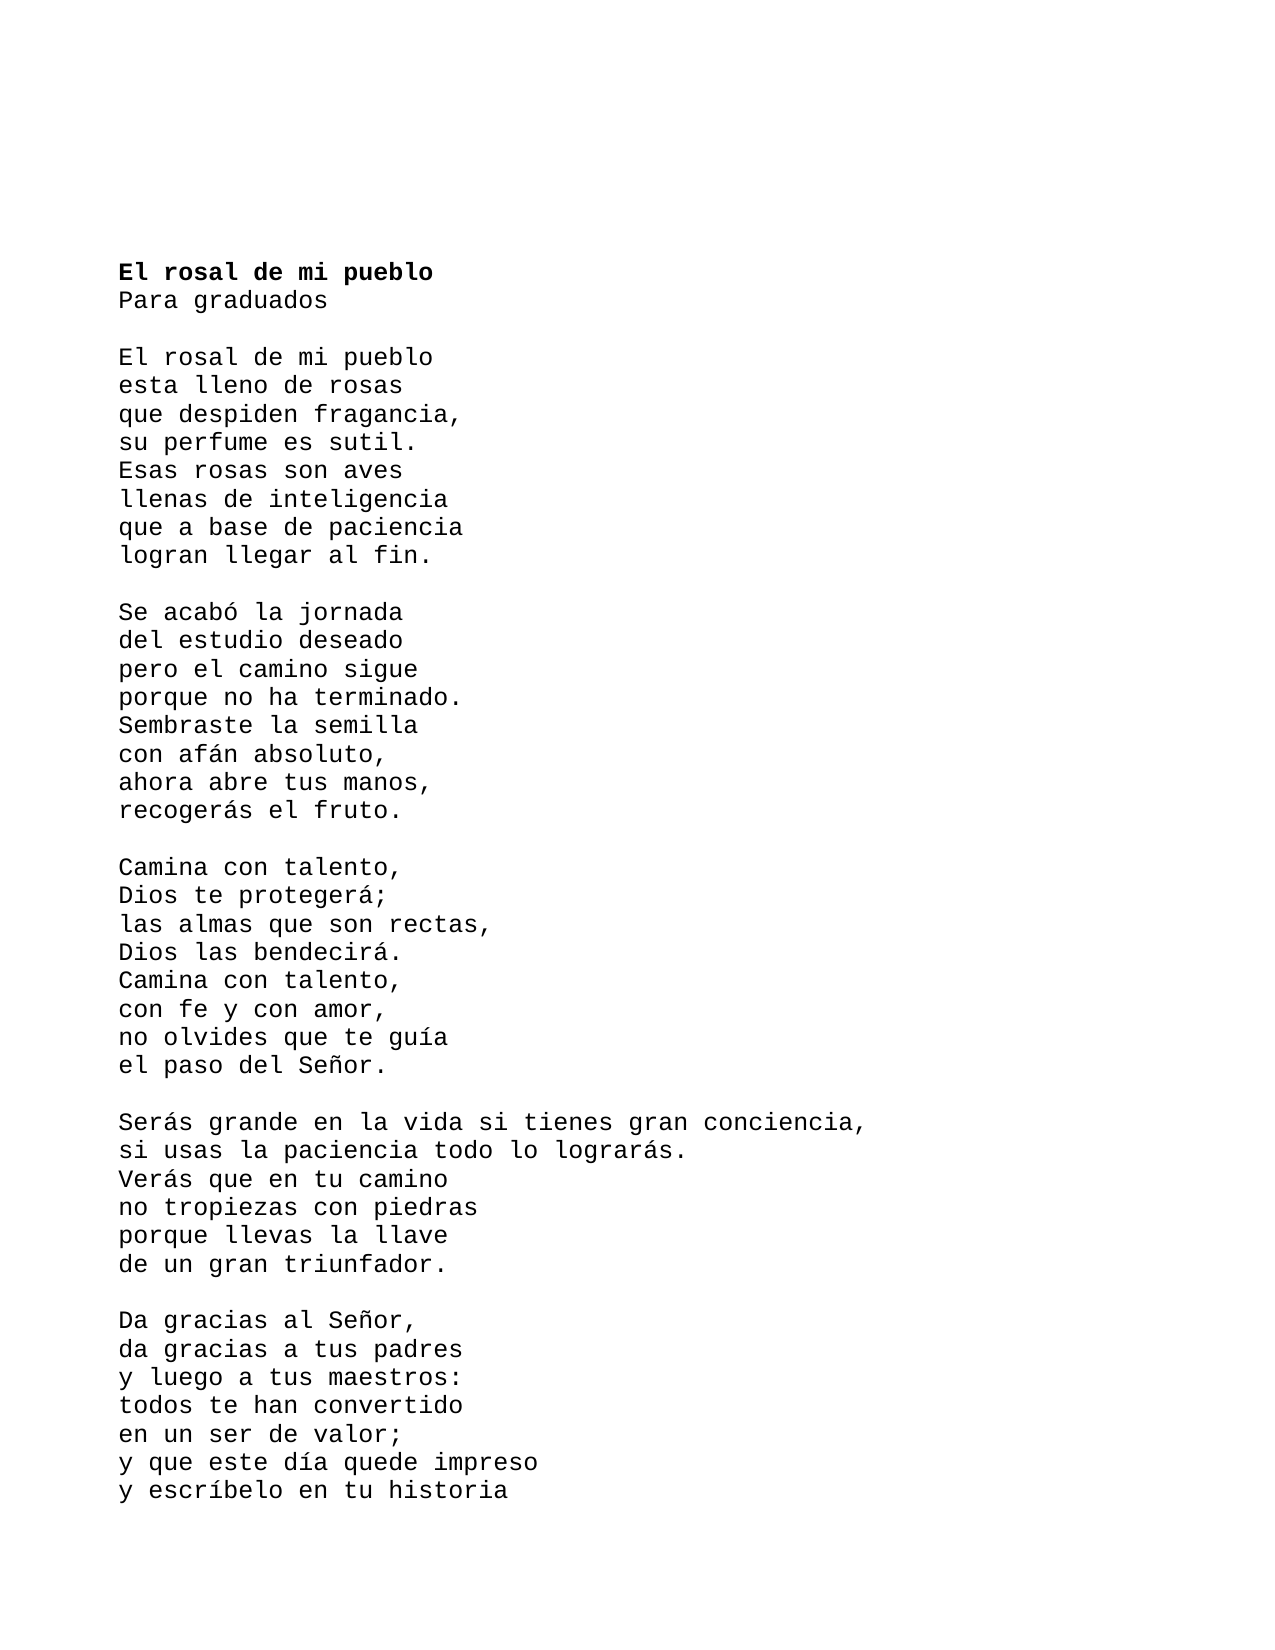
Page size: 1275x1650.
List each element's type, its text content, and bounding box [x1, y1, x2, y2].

text pero el camino sigue [118, 656, 1157, 685]
text que despiden fragancia, [118, 401, 1157, 430]
text todos te han convertido [118, 1393, 1157, 1421]
text Sembraste la semilla [118, 713, 1157, 741]
text y que este día quede impreso [118, 1450, 1157, 1478]
text Camina con talento, [118, 855, 1157, 883]
text el paso del Señor. [118, 1053, 1157, 1081]
text con afán absoluto, [118, 741, 1157, 770]
text si usas la paciencia todo lo lograrás. [118, 1138, 1157, 1166]
text Serás grande en la vida si tienes gran conciencia, [118, 1110, 1157, 1138]
text no tropiezas con piedras [118, 1195, 1157, 1223]
text El rosal de mi pueblo [118, 345, 1157, 373]
text Esas rosas son aves [118, 458, 1157, 486]
text Dios te protegerá; [118, 883, 1157, 911]
text recogerás el fruto. [118, 798, 1157, 826]
text en un ser de valor; [118, 1421, 1157, 1450]
text porque no ha terminado. [118, 685, 1157, 713]
text su perfume es sutil. [118, 430, 1157, 458]
text Da gracias al Señor, [118, 1308, 1157, 1336]
text de un gran triunfador. [118, 1251, 1157, 1280]
text que a base de paciencia [118, 515, 1157, 543]
text las almas que son rectas, [118, 911, 1157, 940]
text y escríbelo en tu historia [118, 1478, 1157, 1506]
text Verás que en tu camino [118, 1166, 1157, 1195]
text Para graduados [118, 288, 1157, 316]
text y luego a tus maestros: [118, 1365, 1157, 1393]
text del estudio deseado [118, 628, 1157, 656]
text logran llegar al fin. [118, 543, 1157, 571]
text con fe y con amor, [118, 996, 1157, 1025]
text no olvides que te guía [118, 1025, 1157, 1053]
text esta lleno de rosas [118, 373, 1157, 401]
text llenas de inteligencia [118, 486, 1157, 515]
text El rosal de mi pueblo [118, 260, 1157, 288]
text ahora abre tus manos, [118, 770, 1157, 798]
text porque llevas la llave [118, 1223, 1157, 1251]
text da gracias a tus padres [118, 1336, 1157, 1365]
text Se acabó la jornada [118, 600, 1157, 628]
text Camina con talento, [118, 968, 1157, 996]
text Dios las bendecirá. [118, 940, 1157, 968]
